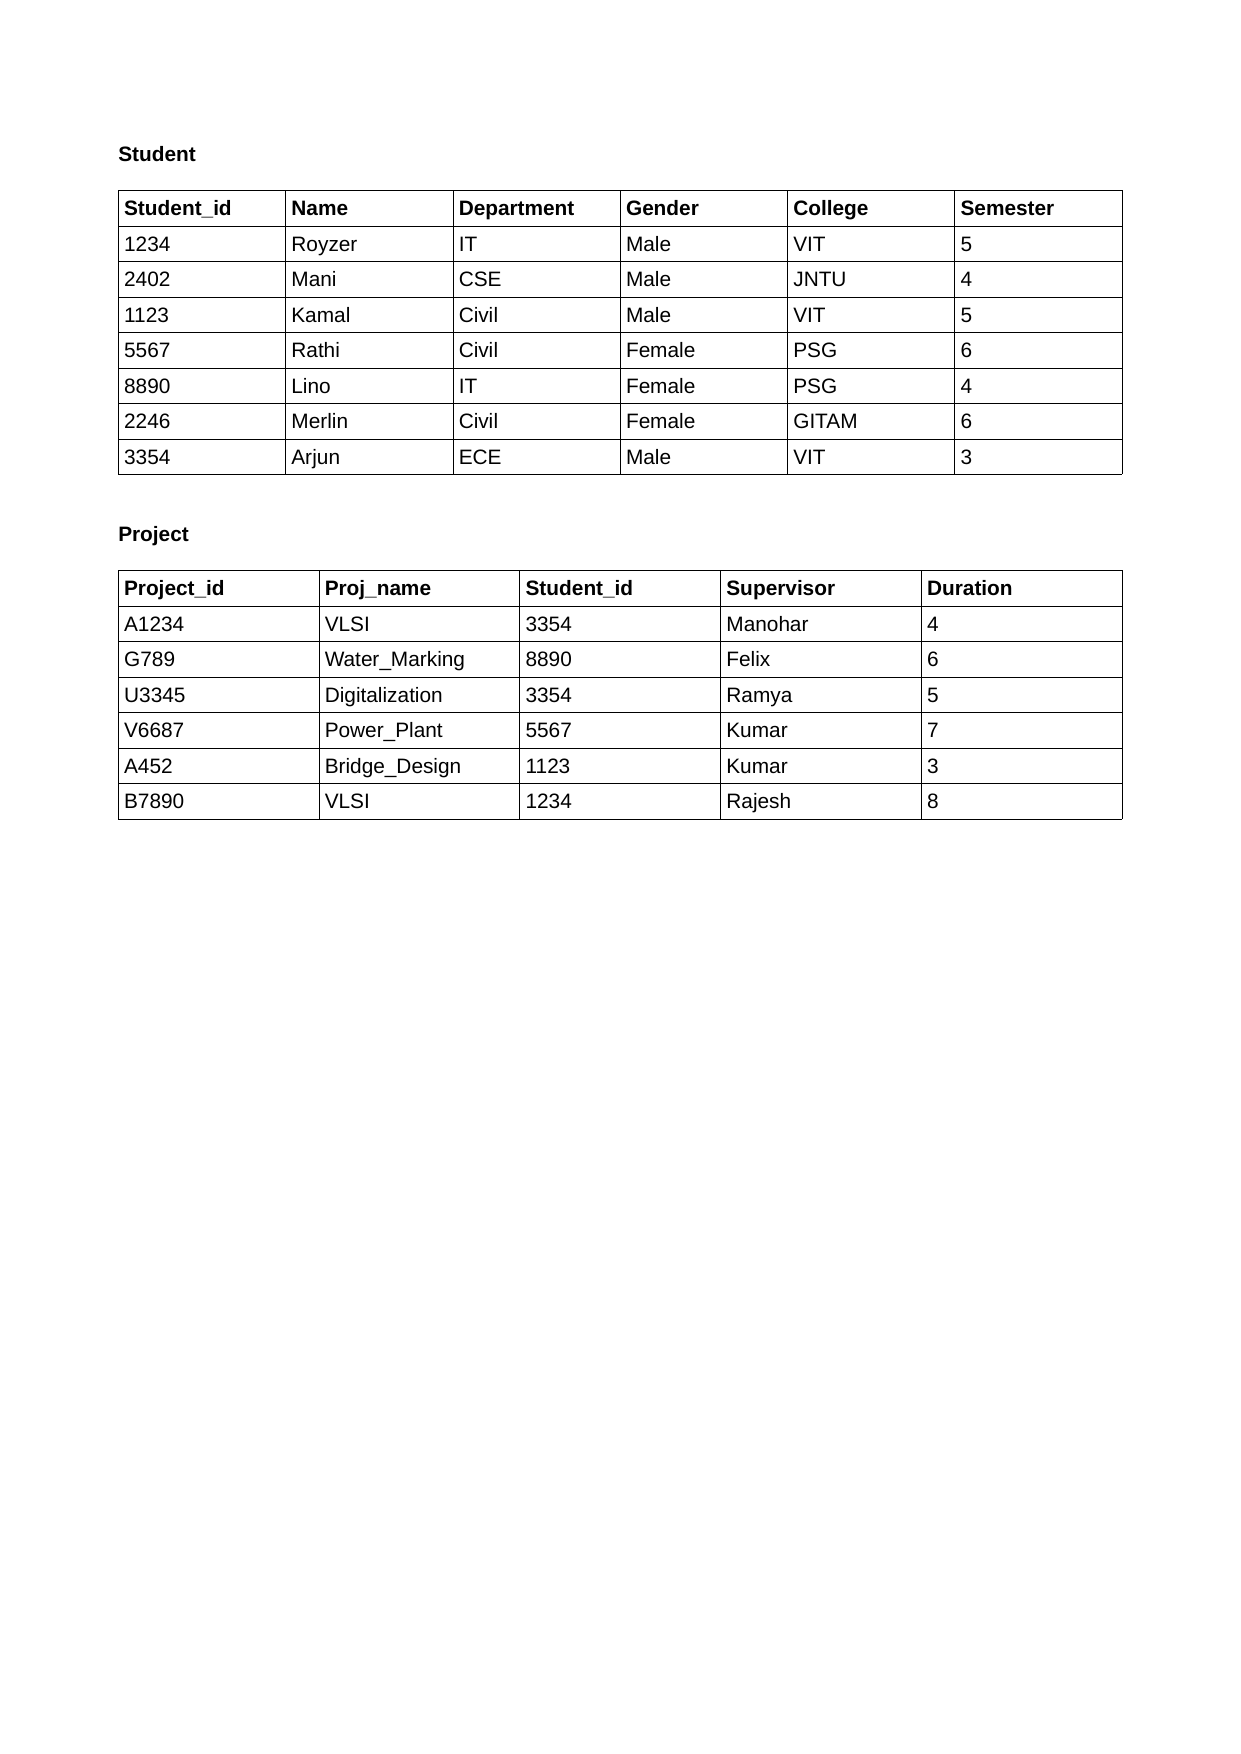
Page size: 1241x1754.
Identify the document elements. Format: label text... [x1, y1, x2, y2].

table_cell 6 [955, 404, 1122, 439]
table_cell 1123 [520, 749, 720, 783]
table_cell Rathi [286, 333, 453, 368]
table_cell U3345 [119, 678, 319, 712]
table_header Name [286, 191, 453, 226]
table_cell Kumar [721, 749, 921, 783]
table_cell Male [621, 262, 787, 297]
table_cell 8890 [119, 369, 285, 403]
table_cell Lino [286, 369, 453, 403]
table_header Proj_name [320, 571, 519, 606]
table_cell 1234 [520, 784, 720, 819]
table_cell 3 [922, 749, 1122, 783]
table_header Student_id [520, 571, 720, 606]
table_cell Water_Marking [320, 642, 519, 677]
table_cell VLSI [320, 607, 519, 641]
table_cell Male [621, 298, 787, 332]
table_cell A452 [119, 749, 319, 783]
table_cell 1123 [119, 298, 285, 332]
table_header Semester [955, 191, 1122, 226]
table_cell Civil [454, 333, 620, 368]
table_cell VIT [788, 227, 954, 261]
table_cell B7890 [119, 784, 319, 819]
table_cell Civil [454, 404, 620, 439]
table_cell PSG [788, 333, 954, 368]
table_cell 5567 [119, 333, 285, 368]
table_cell JNTU [788, 262, 954, 297]
table_header Student_id [119, 191, 285, 226]
table_cell Male [621, 440, 787, 474]
table_cell 4 [955, 262, 1122, 297]
table_cell GITAM [788, 404, 954, 439]
table_cell 5567 [520, 713, 720, 748]
table_cell 7 [922, 713, 1122, 748]
table_cell 3354 [520, 678, 720, 712]
table_cell 1234 [119, 227, 285, 261]
table_cell VIT [788, 298, 954, 332]
table_cell Male [621, 227, 787, 261]
table_cell CSE [454, 262, 620, 297]
table_cell V6687 [119, 713, 319, 748]
table_cell Female [621, 369, 787, 403]
table_header Project_id [119, 571, 319, 606]
table_cell 5 [955, 298, 1122, 332]
table_cell Felix [721, 642, 921, 677]
table_cell Female [621, 404, 787, 439]
table_cell VLSI [320, 784, 519, 819]
table_cell 3354 [119, 440, 285, 474]
table_cell 5 [922, 678, 1122, 712]
table_header Gender [621, 191, 787, 226]
table_header College [788, 191, 954, 226]
table_cell Ramya [721, 678, 921, 712]
table_cell VIT [788, 440, 954, 474]
table_cell 6 [922, 642, 1122, 677]
table_cell 8890 [520, 642, 720, 677]
table_cell IT [454, 369, 620, 403]
table_header Duration [922, 571, 1122, 606]
table_cell Rajesh [721, 784, 921, 819]
table_cell Civil [454, 298, 620, 332]
table_cell Merlin [286, 404, 453, 439]
table_cell 4 [922, 607, 1122, 641]
table_cell 2246 [119, 404, 285, 439]
text Project [118, 522, 1122, 546]
text Student [118, 142, 1122, 166]
table_cell PSG [788, 369, 954, 403]
table_cell Royzer [286, 227, 453, 261]
table_cell 3354 [520, 607, 720, 641]
table_header Department [454, 191, 620, 226]
table_cell G789 [119, 642, 319, 677]
table_cell 3 [955, 440, 1122, 474]
table_cell 8 [922, 784, 1122, 819]
table_cell Power_Plant [320, 713, 519, 748]
table_cell Bridge_Design [320, 749, 519, 783]
table_cell 2402 [119, 262, 285, 297]
table_cell Manohar [721, 607, 921, 641]
table_cell IT [454, 227, 620, 261]
table_cell 6 [955, 333, 1122, 368]
table_cell Arjun [286, 440, 453, 474]
table_cell 4 [955, 369, 1122, 403]
table_cell Female [621, 333, 787, 368]
table_header Supervisor [721, 571, 921, 606]
table_cell Kumar [721, 713, 921, 748]
table_cell Kamal [286, 298, 453, 332]
table_cell ECE [454, 440, 620, 474]
table_cell A1234 [119, 607, 319, 641]
table_cell Mani [286, 262, 453, 297]
table_cell 5 [955, 227, 1122, 261]
table_cell Digitalization [320, 678, 519, 712]
